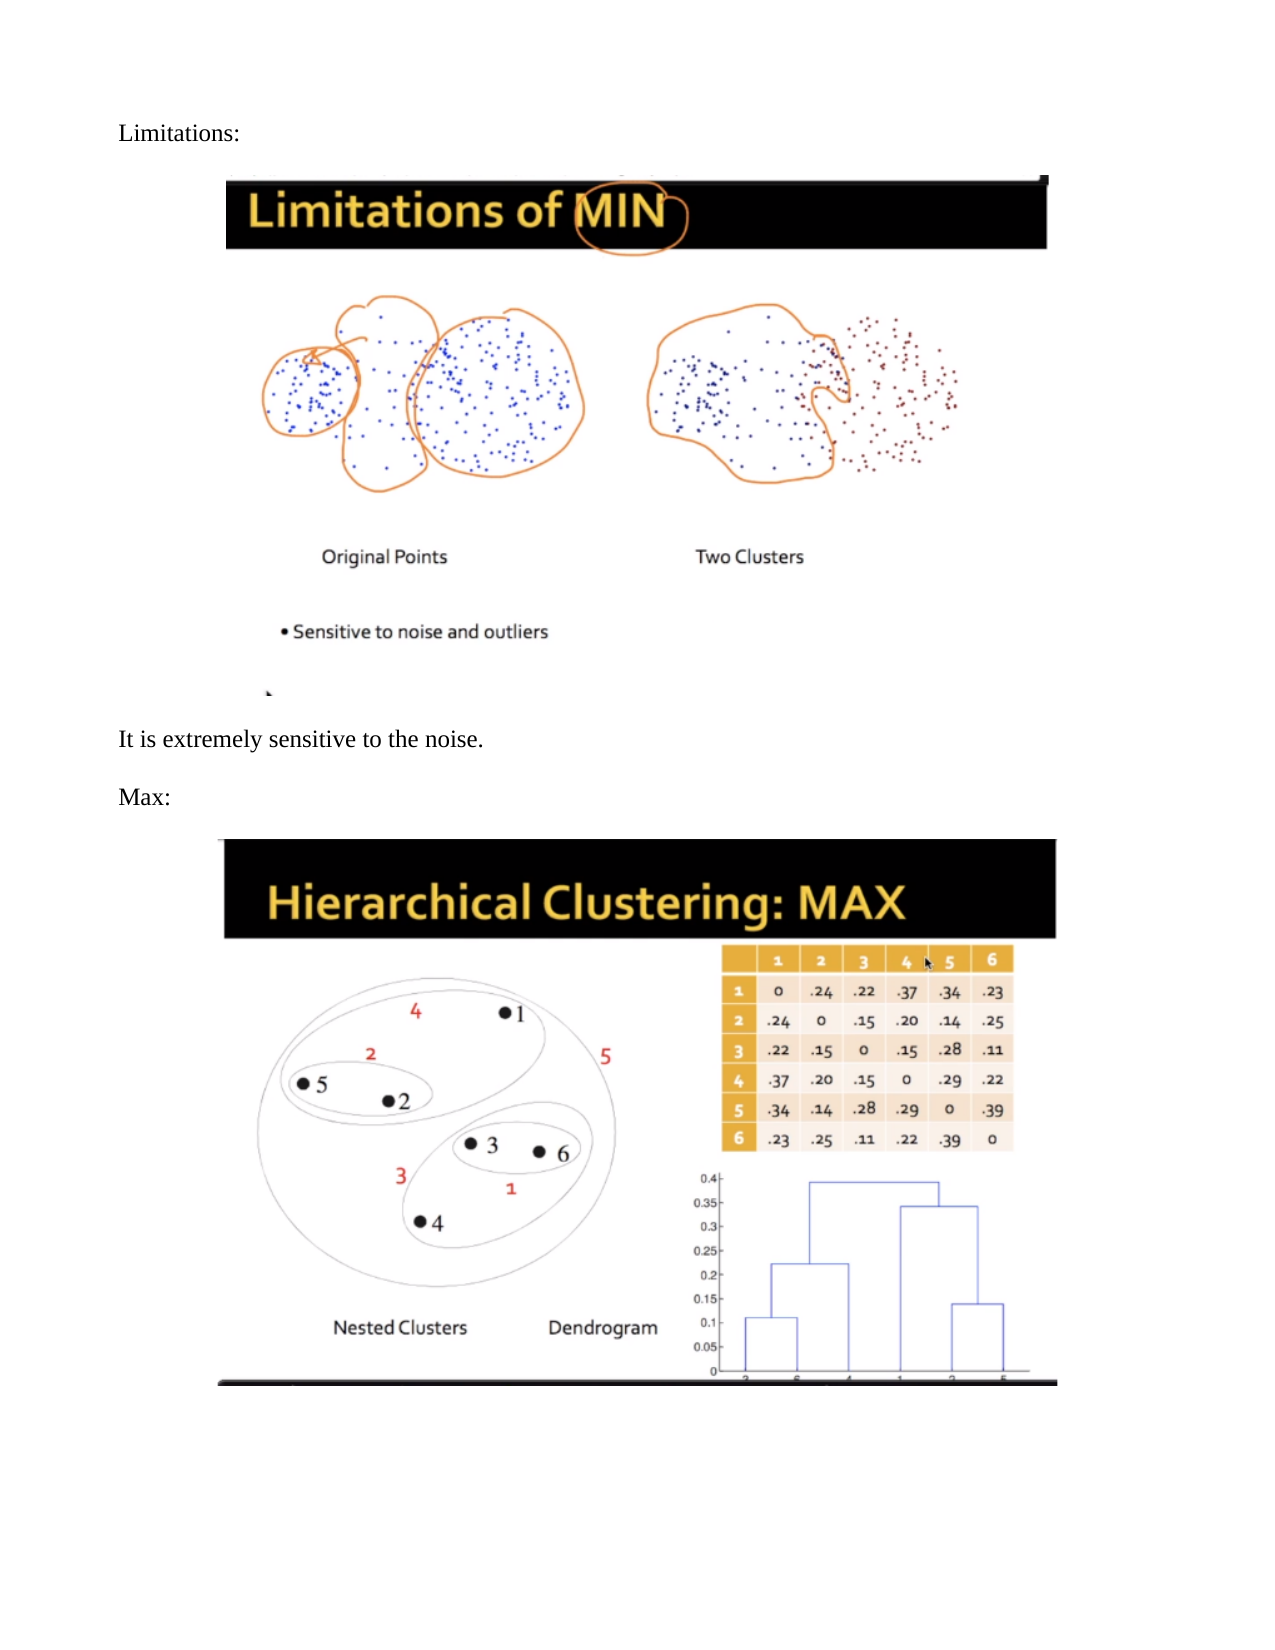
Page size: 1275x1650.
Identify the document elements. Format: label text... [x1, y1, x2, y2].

text Limitations: [118, 118, 1157, 147]
text Max: [118, 782, 1157, 811]
picture [226, 175, 1049, 696]
text It is extremely sensitive to the noise. [118, 724, 1157, 753]
picture [217, 839, 1058, 1386]
